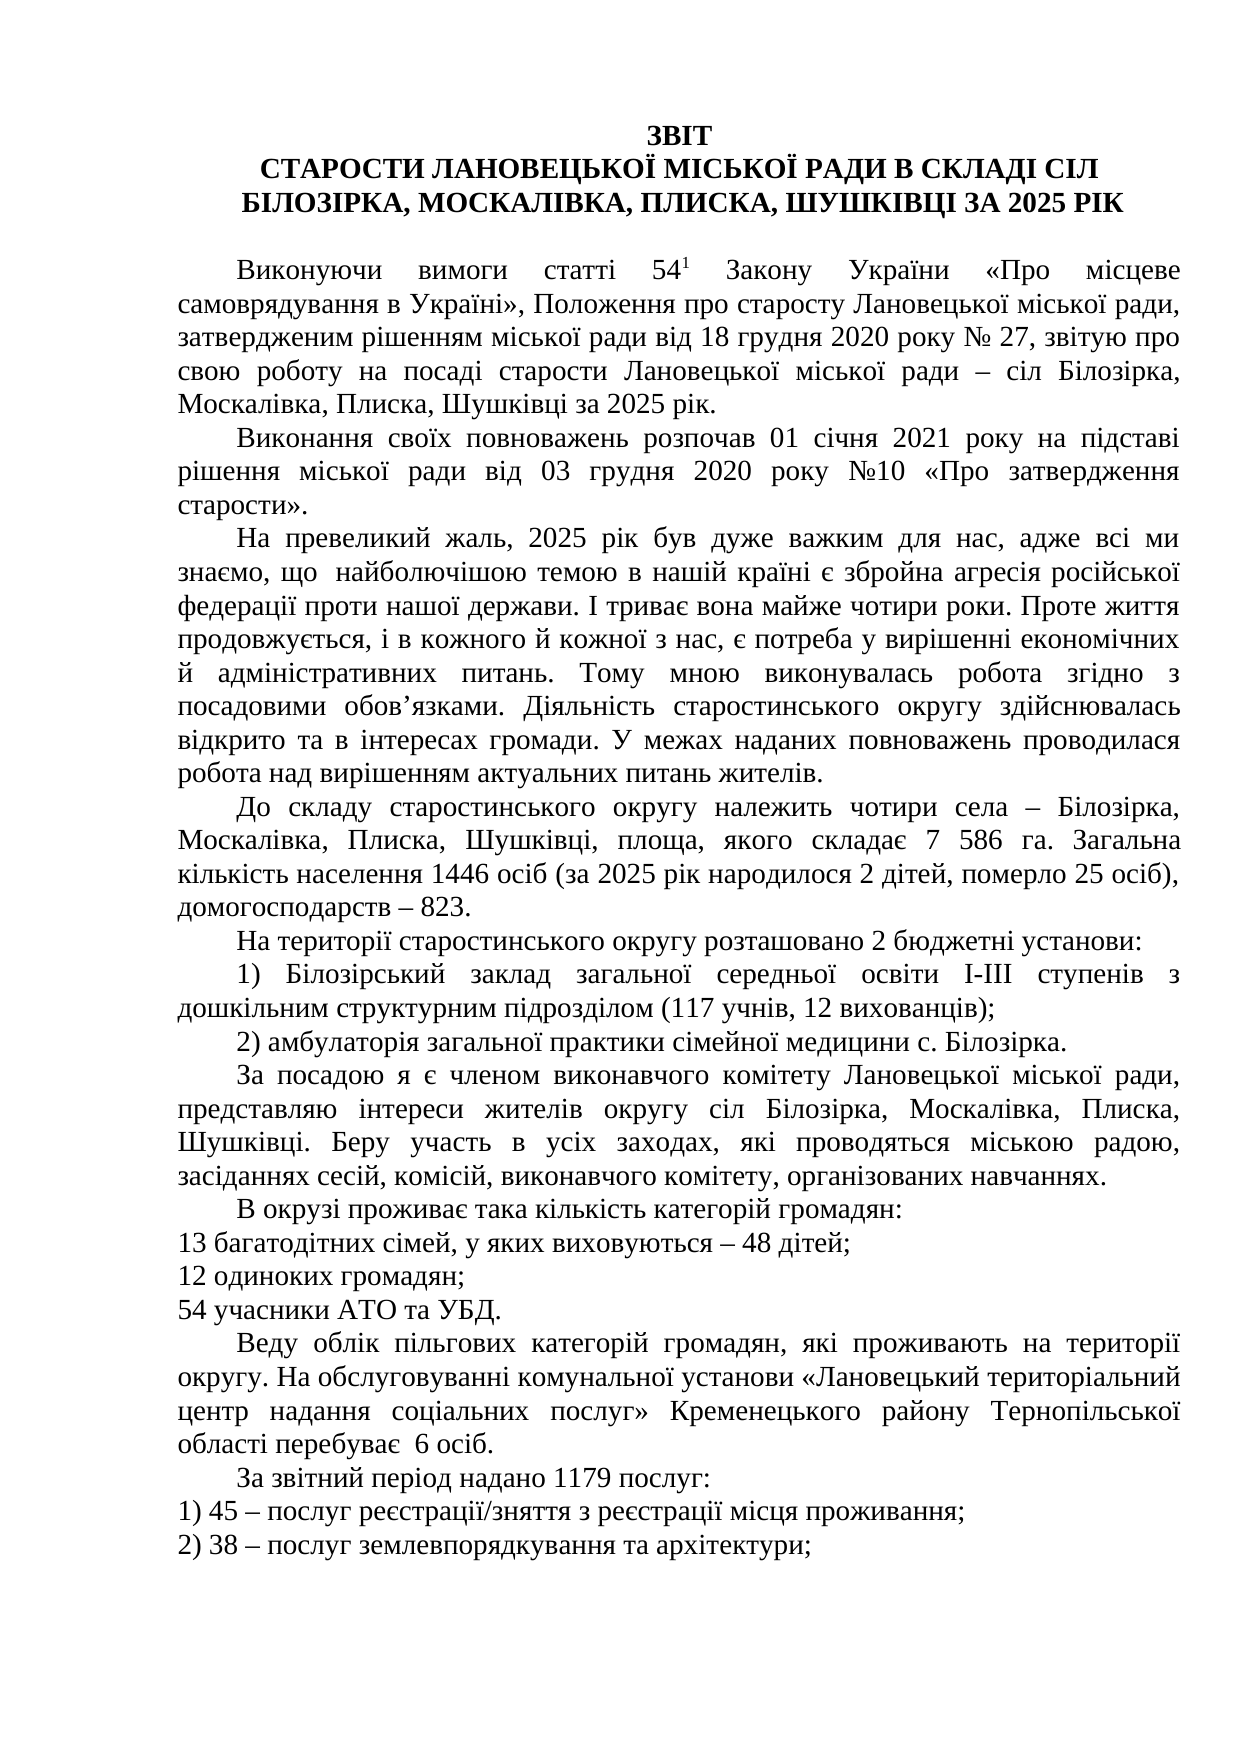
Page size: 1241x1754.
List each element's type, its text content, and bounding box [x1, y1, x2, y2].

text В окрузі проживає така кількість категорій громадян: [177, 1191, 1181, 1225]
text Виконуючи вимоги статті 541 Закону України «Про місцеве самоврядування в Україні», Положення про старосту Лановецької міської ради, затвердженим рішенням міської ради від 18 грудня 2020 року № 27, звітую про свою роботу на посаді старости Лановецької міської ради – сіл Білозірка, Москалівка, Плиска, Шушківці за 2025 рік. [177, 252, 1181, 420]
text 2) амбулаторія загальної практики сімейної медицини с. Білозірка. [177, 1024, 1181, 1057]
text 2) 38 – послуг землевпорядкування та архітектури; [177, 1527, 1181, 1560]
text Веду облік пільгових категорій громадян, які проживають на території округу. На обслуговуванні комунальної установи «Лановецький територіальний центр надання соціальних послуг» Кременецького району Тернопільської області перебуває 6 осіб. [177, 1326, 1181, 1460]
text За посадою я є членом виконавчого комітету Лановецької міської ради, представляю інтереси жителів округу сіл Білозірка, Москалівка, Плиска, Шушківці. Беру участь в усіх заходах, які проводяться міською радою, засіданнях сесій, комісій, виконавчого комітету, організованих навчаннях. [177, 1057, 1181, 1191]
text 54 учасники АТО та УБД. [177, 1292, 1181, 1326]
text До складу старостинського округу належить чотири села – Білозірка, Москалівка, Плиска, Шушківці, площа, якого складає 7 586 га. Загальна кількість населення 1446 осіб (за 2025 рік народилося 2 дітей, померло 25 осіб), домогосподарств – 823. [177, 789, 1181, 923]
text ЗВІТ [177, 118, 1181, 152]
text 1) Білозірський заклад загальної середньої освіти І-ІІІ ступенів з дошкільним структурним підрозділом (117 учнів, 12 вихованців); [177, 957, 1181, 1024]
text На території старостинського округу розташовано 2 бюджетні установи: [177, 923, 1181, 957]
text На превеликий жаль, 2025 рік був дуже важким для нас, адже всі ми знаємо, що найболючішою темою в нашій країні є збройна агресія російської федерації проти нашої держави. І триває вона майже чотири роки. Проте життя продовжується, і в кожного й кожної з нас, є потреба у вирішенні економічних й адміністративних питань. Тому мною виконувалась робота згідно з посадовими обов’язками. Діяльність старостинського округу здійснювалась відкрито та в інтересах громади. У межах наданих повноважень проводилася робота над вирішенням актуальних питань жителів. [177, 521, 1181, 789]
text Виконання своїх повноважень розпочав 01 січня 2021 року на підставі рішення міської ради від 03 грудня 2020 року №10 «Про затвердження старости». [177, 420, 1181, 521]
text СТАРОСТИ ЛАНОВЕЦЬКОЇ МІСЬКОЇ РАДИ В СКЛАДІ СІЛ [177, 152, 1181, 185]
text 12 одиноких громадян; [177, 1258, 1181, 1292]
text БІЛОЗІРКА, МОСКАЛІВКА, ПЛИСКА, ШУШКІВЦІ ЗА 2025 РІК [177, 185, 1181, 219]
text 13 багатодітних сімей, у яких виховуються – 48 дітей; [177, 1225, 1181, 1258]
text 1) 45 – послуг реєстрації/зняття з реєстрації місця проживання; [177, 1493, 1181, 1527]
text За звітний період надано 1179 послуг: [177, 1460, 1181, 1493]
